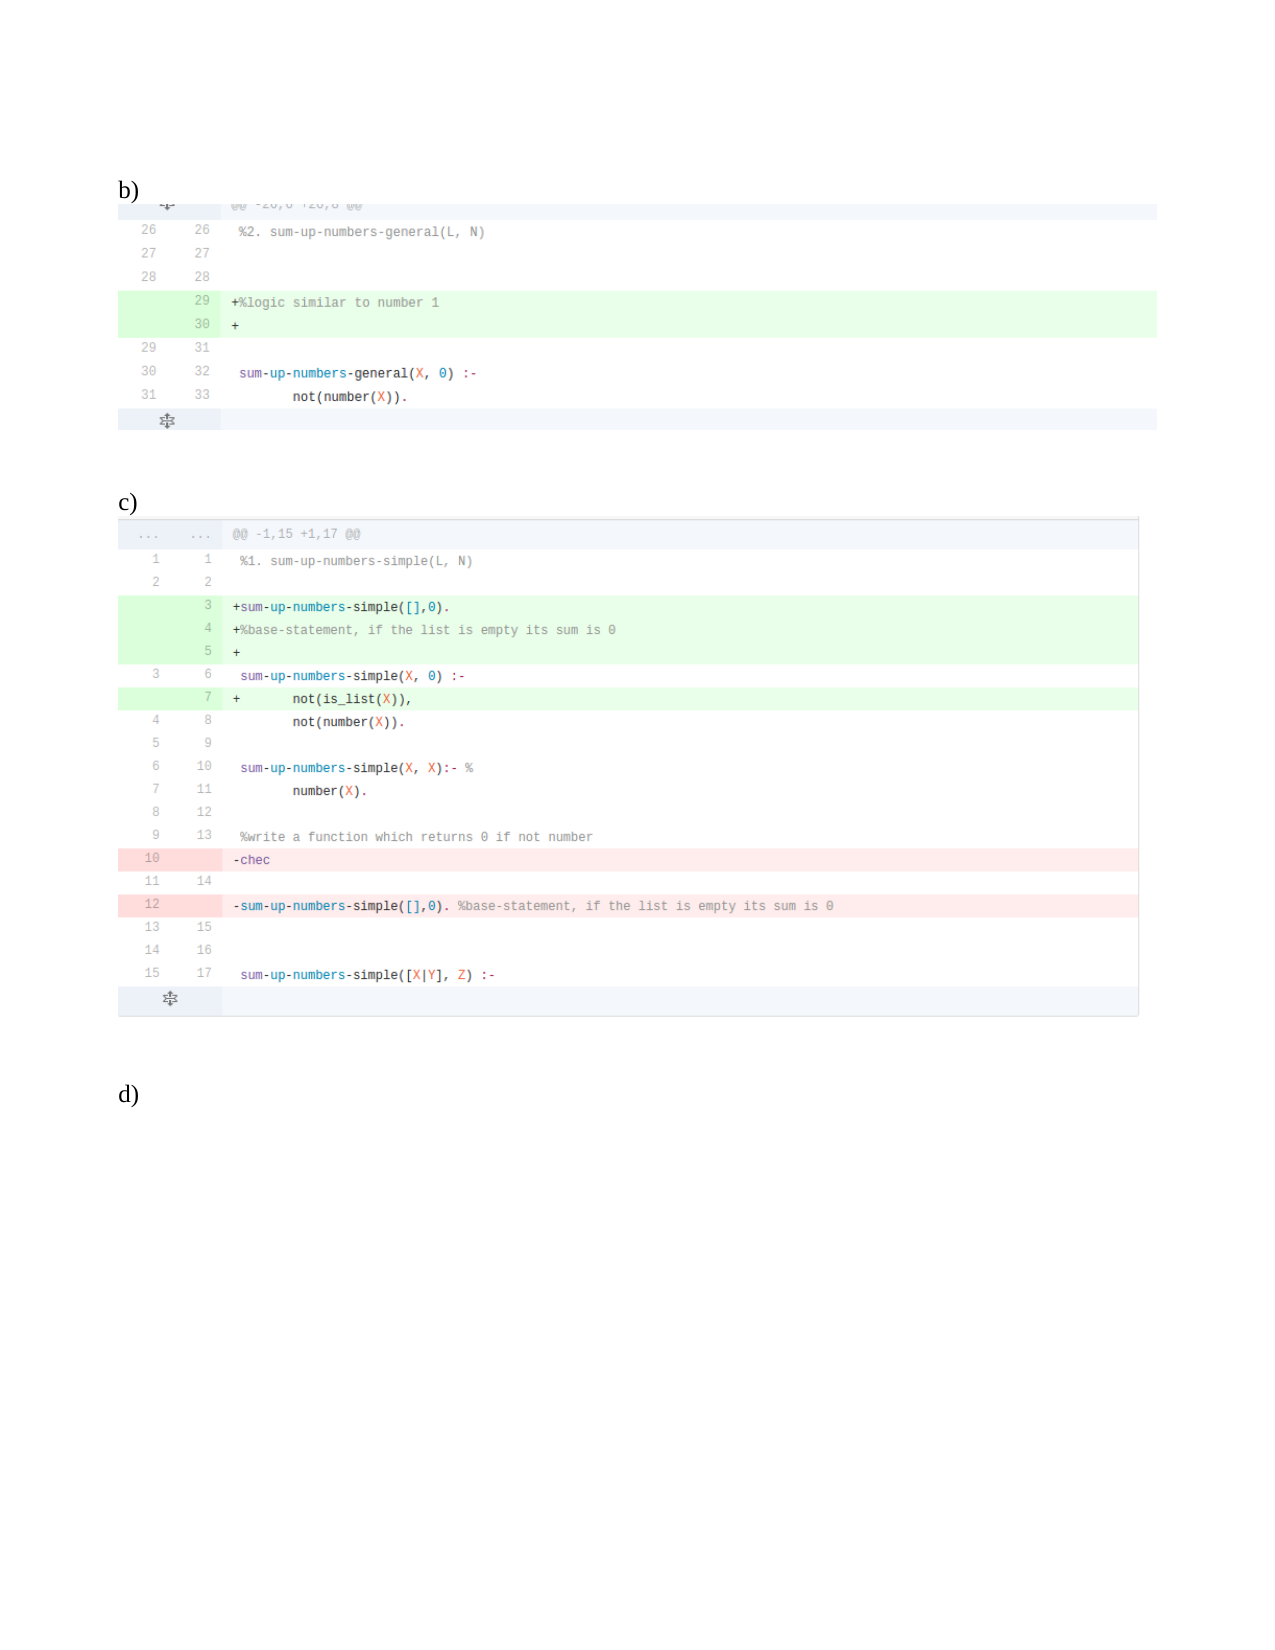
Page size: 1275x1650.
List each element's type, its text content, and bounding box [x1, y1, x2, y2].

text c) [118, 487, 1157, 516]
picture [118, 204, 1157, 430]
picture [118, 516, 1157, 1022]
text b) [118, 176, 1157, 204]
text d) [118, 1079, 1157, 1108]
